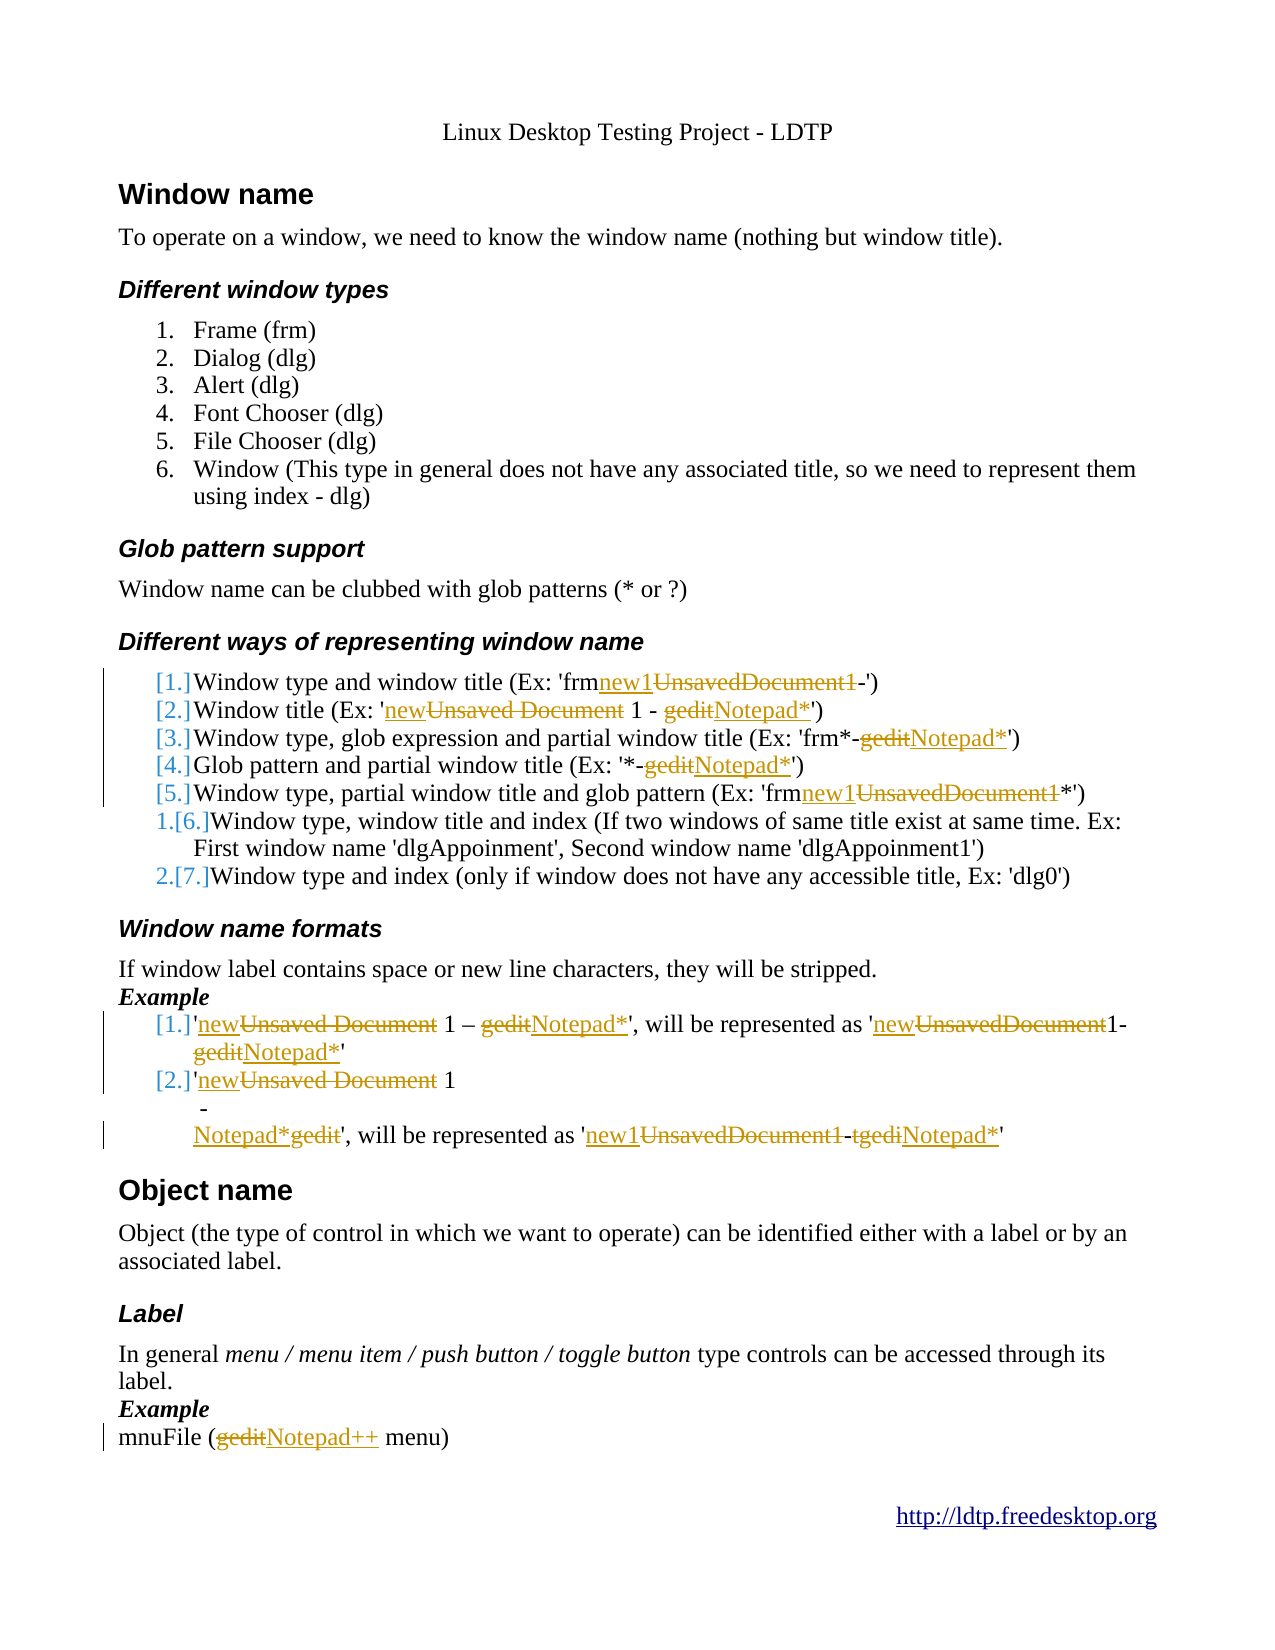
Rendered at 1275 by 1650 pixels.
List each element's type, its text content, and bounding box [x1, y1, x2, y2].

subtitle Label [118, 1299, 1157, 1327]
list 'new 1 – Notepad*', will be represented as 'new1-Notepad*' [156, 1011, 1157, 1066]
subtitle Window name formats [118, 915, 1157, 943]
list Font Chooser (dlg) [156, 399, 1157, 427]
text In general menu / menu item / push button / toggle button type controls can be accessed through its label. [118, 1340, 1157, 1395]
text Example [118, 983, 1157, 1011]
list Frame (frm) [156, 316, 1157, 344]
list Window title (Ex: 'new 1 - Notepad*') [156, 696, 1157, 724]
list Window type, window title and index (If two windows of same title exist at same time. Ex: First window name 'dlgAppoinment', Second window name 'dlgAppoinment1') [156, 807, 1157, 862]
subtitle Glob pattern support [118, 535, 1157, 563]
subtitle Object name [118, 1174, 1157, 1207]
text Example [118, 1395, 1157, 1423]
list Window type and index (only if window does not have any accessible title, Ex: 'dlg0') [156, 862, 1157, 890]
list Window type, partial window title and glob pattern (Ex: 'frmnew1*') [156, 779, 1157, 807]
list Window type and window title (Ex: 'frmnew1-') [156, 668, 1157, 696]
list Glob pattern and partial window title (Ex: '*-Notepad*') [156, 751, 1157, 779]
text - [118, 1094, 1157, 1121]
text Object (the type of control in which we want to operate) can be identified either with a label or by an associated label. [118, 1219, 1157, 1274]
subtitle Window name [118, 178, 1157, 211]
list Window type, glob expression and partial window title (Ex: 'frm*-Notepad*') [156, 724, 1157, 751]
text mnuFile (Notepad++ menu) [118, 1423, 1157, 1451]
list Alert (dlg) [156, 372, 1157, 399]
text Window name can be clubbed with glob patterns (* or ?) [118, 575, 1157, 603]
subtitle Different window types [118, 276, 1157, 304]
subtitle Different ways of representing window name [118, 628, 1157, 656]
list File Chooser (dlg) [156, 427, 1157, 455]
list 'new 1 [156, 1066, 1157, 1094]
text Notepad*', will be represented as 'new1-Notepad*' [118, 1121, 1157, 1149]
list Window (This type in general does not have any associated title, so we need to represent them using index - dlg) [156, 455, 1157, 510]
list Dialog (dlg) [156, 344, 1157, 372]
text If window label contains space or new line characters, they will be stripped. [118, 955, 1157, 983]
text To operate on a window, we need to know the window name (nothing but window title). [118, 223, 1157, 251]
